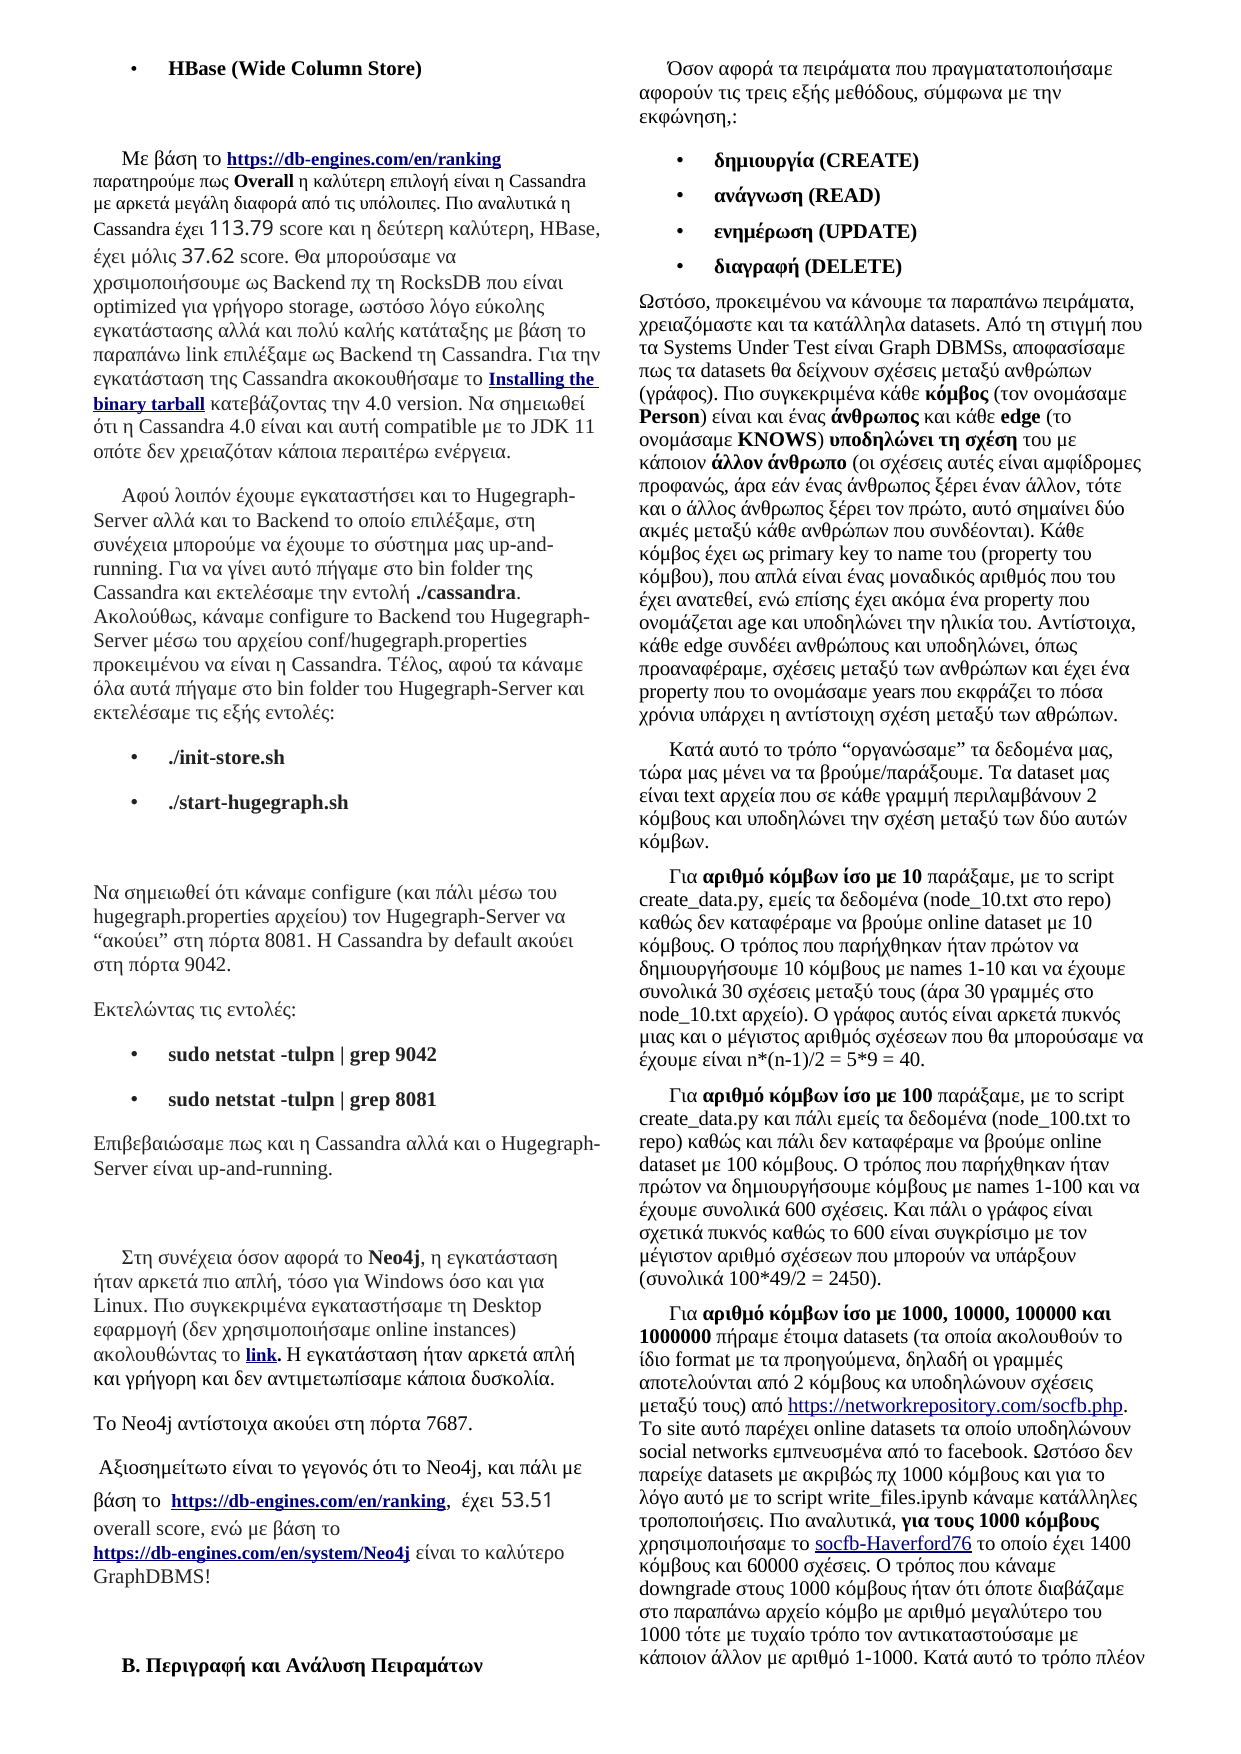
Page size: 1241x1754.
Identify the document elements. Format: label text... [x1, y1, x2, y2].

list sudo netstat -tulpn | grep 9042 [131, 1042, 601, 1066]
text B. Περιγραφή και Ανάλυση Πειραμάτων [93, 1653, 601, 1677]
list HBase (Wide Column Store) [131, 56, 601, 80]
list sudo netstat -tulpn | grep 8081 [131, 1086, 601, 1111]
list ./init-store.sh [131, 745, 601, 769]
text Το Neo4j αντίστοιχα ακούει στη πόρτα 7687. [93, 1410, 601, 1434]
text Όσον αφορά τα πειράματα που πραγματατοποιήσαμε αφορούν τις τρεις εξής μεθόδους, σύμφωνα με την εκφώνηση,: [639, 56, 1147, 128]
text Να σημειωθεί ότι κάναμε configure (και πάλι μέσω του hugegraph.properties αρχείου) τον Hugegraph-Server να “ακούει” στη πόρτα 8081. Η Cassandra by default ακούει στη πόρτα 9042. [93, 879, 601, 976]
text Για αριθμό κόμβων ίσο με 10 παράξαμε, με το script create_data.py, εμείς τα δεδομένα (node_10.txt στο repo) καθώς δεν καταφέραμε να βρούμε online dataset με 10 κόμβους. Ο τρόπος που παρήχθηκαν ήταν πρώτον να δημιουργήσουμε 10 κόμβους με names 1-10 και να έχουμε συνολικά 30 σχέσεις μεταξύ τους (άρα 30 γραμμές στο node_10.txt αρχείο). Ο γράφος αυτός είναι αρκετά πυκνός μιας και ο μέγιστος αριθμός σχέσεων που θα μπορούσαμε να έχουμε είναι n*(n-1)/2 = 5*9 = 40. [639, 865, 1147, 1071]
text Εκτελώντας τις εντολές: [93, 997, 601, 1021]
list Επιβεβαιώσαμε πως και η Cassandra αλλά και ο Hugegraph-Server είναι up-and-running. [93, 1131, 601, 1179]
text Στη συνέχεια όσον αφορά το Neo4j, η εγκατάσταση ήταν αρκετά πιο απλή, τόσο για Windows όσο και για Linux. Πιο συγκεκριμένα εγκαταστήσαμε τη Desktop εφαρμογή (δεν χρησιμοποιήσαμε online instances) ακολουθώντας το link. Η εγκατάσταση ήταν αρκετά απλή και γρήγορη και δεν αντιμετωπίσαμε κάποια δυσκολία. [93, 1245, 601, 1389]
text Για αριθμό κόμβων ίσο με 100 παράξαμε, με το script create_data.py και πάλι εμείς τα δεδομένα (node_100.txt το repo) καθώς και πάλι δεν καταφέραμε να βρούμε online dataset με 100 κόμβους. Ο τρόπος που παρήχθηκαν ήταν πρώτον να δημιουργήσουμε κόμβους με names 1-100 και να έχουμε συνολικά 600 σχέσεις. Και πάλι ο γράφος είναι σχετικά πυκνός καθώς το 600 είναι συγκρίσιμο με τον μέγιστον αριθμό σχέσεων που μπορούν να υπάρξουν (συνολικά 100*49/2 = 2450). [639, 1084, 1147, 1290]
list ./start-hugegraph.sh [131, 790, 601, 814]
text Με βάση το https://db-engines.com/en/ranking παρατηρούμε πως Overall η καλύτερη επιλογή είναι η Cassandra με αρκετά μεγάλη διαφορά από τις υπόλοιπες. Πιο αναλυτικά η Cassandra έχει 113.79 score και η δεύτερη καλύτερη, HBase, έχει μόλις 37.62 score. Θα μπορούσαμε να χρσιμοποιήσουμε ως Backend πχ τη RocksDB που είναι optimized για γρήγορο storage, ωστόσο λόγο εύκολης εγκατάστασης αλλά και πολύ καλής κατάταξης με βάση το παραπάνω link επιλέξαμε ως Backend τη Cassandra. Για την εγκατάσταση της Cassandra ακοκουθήσαμε το Installing the binary tarball κατεβάζοντας την 4.0 version. Να σημειωθεί ότι η Cassandra 4.0 είναι και αυτή compatible με το JDK 11 οπότε δεν χρειαζόταν κάποια περαιτέρω ενέργεια. [93, 146, 601, 463]
list διαγραφή (DELETE) [676, 255, 1147, 278]
text Αφού λοιπόν έχουμε εγκαταστήσει και το Hugegraph-Server αλλά και το Backend το οποίο επιλέξαμε, στη συνέχεια μπορούμε να έχουμε το σύστημα μας up-and-running. Για να γίνει αυτό πήγαμε στο bin folder της Cassandra και εκτελέσαμε την εντολή ./cassandra. Ακολούθως, κάναμε configure το Backend του Hugegraph-Server μέσω του αρχείου conf/hugegraph.properties προκειμένου να είναι η Cassandra. Τέλος, αφού τα κάναμε όλα αυτά πήγαμε στο bin folder του Hugegraph-Server και εκτελέσαμε τις εξής εντολές: [93, 483, 601, 724]
text Αξιοσημείτωτο είναι το γεγονός ότι το Neo4j, και πάλι με βάση το https://db-engines.com/en/ranking, έχει 53.51 overall score, ενώ με βάση το https://db-engines.com/en/system/Neo4j είναι το καλύτερο GraphDBMS! [93, 1455, 601, 1588]
list ανάγνωση (READ) [676, 184, 1147, 207]
list δημιουργία (CREATE) [676, 149, 1147, 172]
list ενημέρωση (UPDATE) [676, 220, 1147, 243]
text Κατά αυτό το τρόπο “οργανώσαμε” τα δεδομένα μας, τώρα μας μένει να τα βρούμε/παράξουμε. Τα dataset μας είναι text αρχεία που σε κάθε γραμμή περιλαμβάνουν 2 κόμβους και υποδηλώνει την σχέση μεταξύ των δύο αυτών κόμβων. [639, 738, 1147, 853]
list Ωστόσο, προκειμένου να κάνουμε τα παραπάνω πειράματα, χρειαζόμαστε και τα κατάλληλα datasets. Από τη στιγμή που τα Systems Under Test είναι Graph DBMSs, αποφασίσαμε πως τα datasets θα δείχνουν σχέσεις μεταξύ ανθρώπων (γράφος). Πιο συγκεκριμένα κάθε κόμβος (τον ονομάσαμε Person) είναι και ένας άνθρωπος και κάθε edge (το ονομάσαμε KNOWS) υποδηλώνει τη σχέση του με κάποιον άλλον άνθρωπο (οι σχέσεις αυτές είναι αμφίδρομες προφανώς, άρα εάν ένας άνθρωπος ξέρει έναν άλλον, τότε και ο άλλος άνθρωπος ξέρει τον πρώτο, αυτό σημαίνει δύο ακμές μεταξύ κάθε ανθρώπων που συνδέονται). Κάθε κόμβος έχει ως primary key το name του (property του κόμβου), που απλά είναι ένας μοναδικός αριθμός που του έχει ανατεθεί, ενώ επίσης έχει ακόμα ένα property που ονομάζεται age και υποδηλώνει την ηλικία του. Αντίστοιχα, κάθε edge συνδέει ανθρώπους και υποδηλώνει, όπως προαναφέραμε, σχέσεις μεταξύ των ανθρώπων και έχει ένα property που το ονομάσαμε years που εκφράζει το πόσα χρόνια υπάρχει η αντίστοιχη σχέση μεταξύ των αθρώπων. [639, 291, 1147, 726]
text Για αριθμό κόμβων ίσο με 1000, 10000, 100000 και 1000000 πήραμε έτοιμα datasets (τα οποία ακολουθούν το ίδιο format με τα προηγούμενα, δηλαδή οι γραμμές αποτελούνται από 2 κόμβους κα υποδηλώνουν σχέσεις μεταξύ τους) από https://networkrepository.com/socfb.php. Το site αυτό παρέχει online datasets τα οποίο υποδηλώνουν social networks εμπνευσμένα από το facebook. Ωστόσο δεν παρείχε datasets με ακριβώς πχ 1000 κόμβους και για το λόγο αυτό με το script write_files.ipynb κάναμε κατάλληλες τροποποιήσεις. Πιο αναλυτικά, για τους 1000 κόμβους χρησιμοποιήσαμε το socfb-Haverford76 το οποίο έχει 1400 κόμβους και 60000 σχέσεις. Ο τρόπος που κάναμε downgrade στους 1000 κόμβους ήταν ότι όποτε διαβάζαμε στο παραπάνω αρχείο κόμβο με αριθμό μεγαλύτερο του 1000 τότε με τυχαίο τρόπο τον αντικαταστούσαμε με κάποιον άλλον με αριθμό 1-1000. Κατά αυτό το τρόπο πλέον [639, 1303, 1147, 1669]
